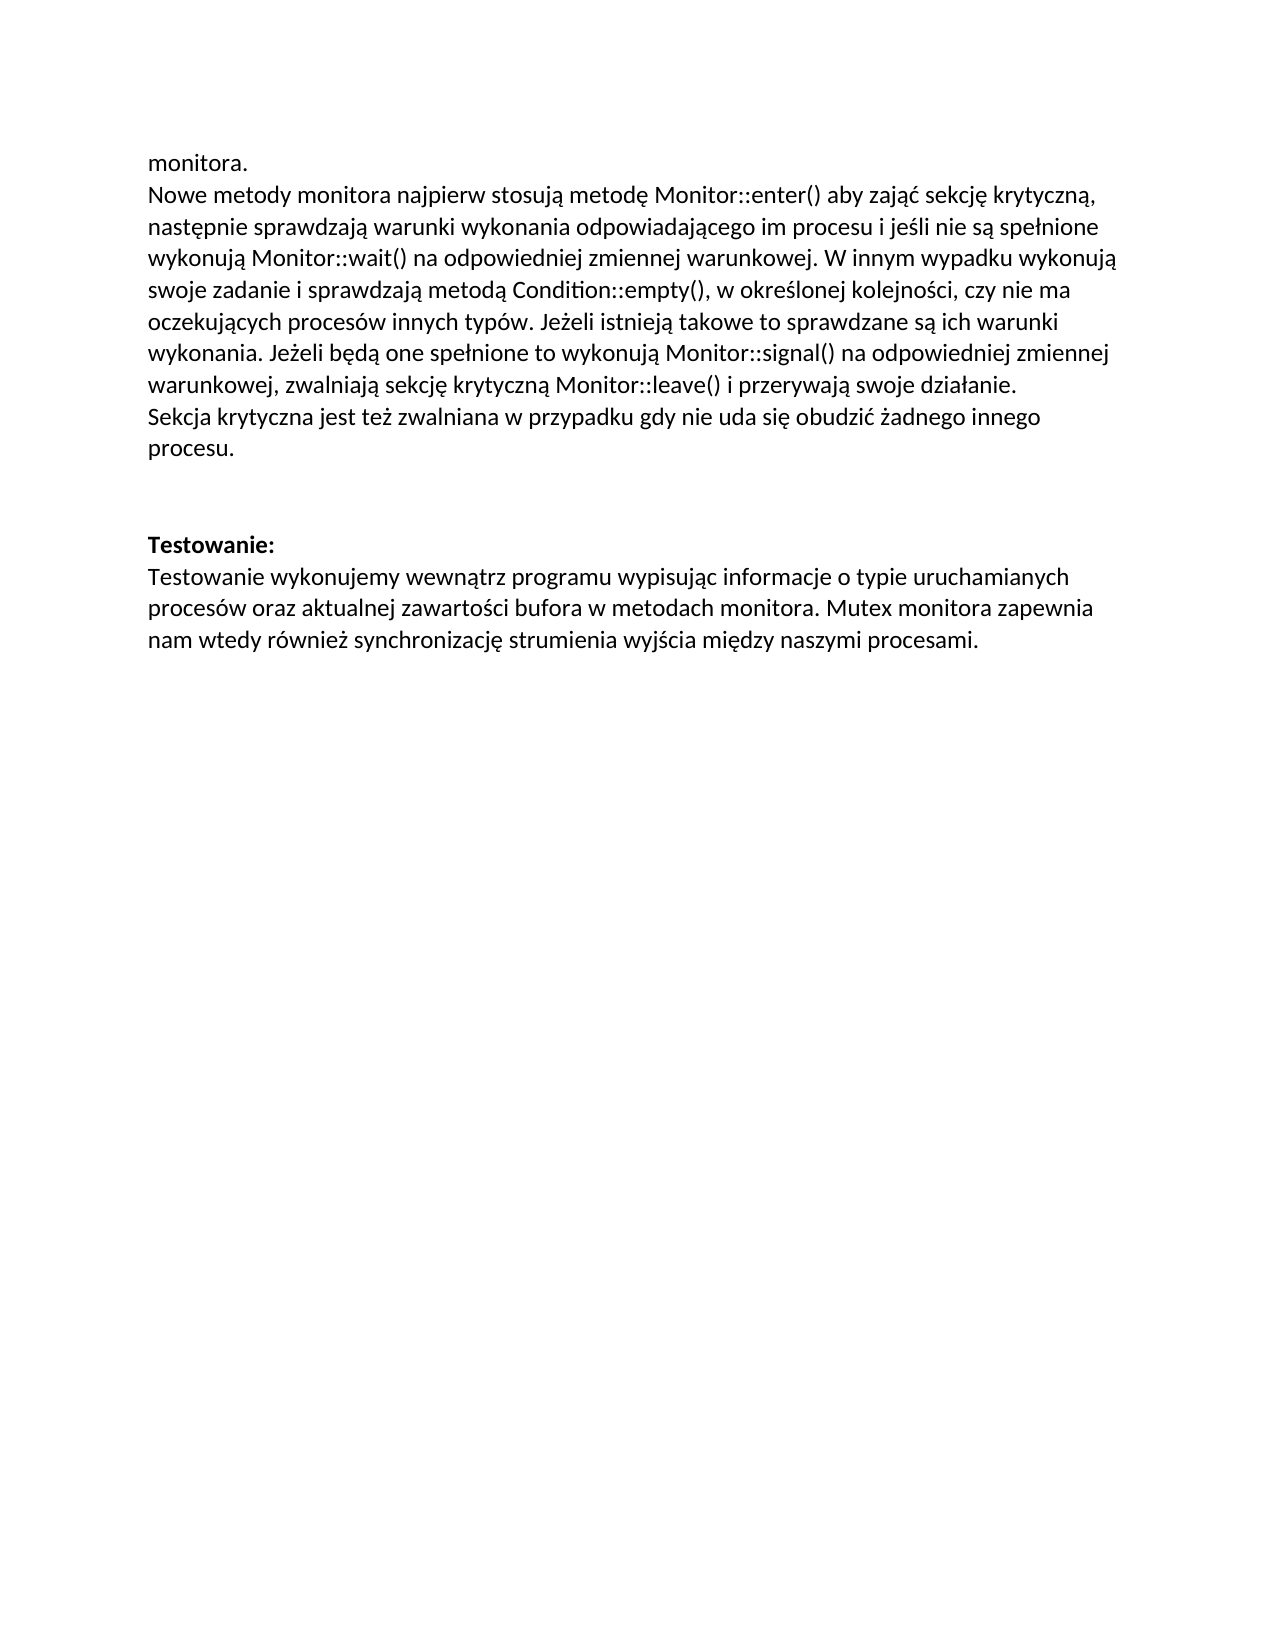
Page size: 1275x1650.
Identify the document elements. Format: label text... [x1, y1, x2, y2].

text monitora. Nowe metody monitora najpierw stosują metodę Monitor::enter() aby zająć sekcję krytyczną, następnie sprawdzają warunki wykonania odpowiadającego im procesu i jeśli nie są spełnione wykonują Monitor::wait() na odpowiedniej zmiennej warunkowej. W innym wypadku wykonują swoje zadanie i sprawdzają metodą Condition::empty(), w określonej kolejności, czy nie ma oczekujących procesów innych typów. Jeżeli istnieją takowe to sprawdzane są ich warunki wykonania. Jeżeli będą one spełnione to wykonują Monitor::signal() na odpowiedniej zmiennej warunkowej, zwalniają sekcję krytyczną Monitor::leave() i przerywają swoje działanie. Sekcja krytyczna jest też zwalniana w przypadku gdy nie uda się obudzić żadnego innego procesu. [148, 148, 1127, 463]
text Testowanie: Testowanie wykonujemy wewnątrz programu wypisując informacje o typie uruchamianych procesów oraz aktualnej zawartości bufora w metodach monitora. Mutex monitora zapewnia nam wtedy również synchronizację strumienia wyjścia między naszymi procesami. [148, 529, 1127, 655]
